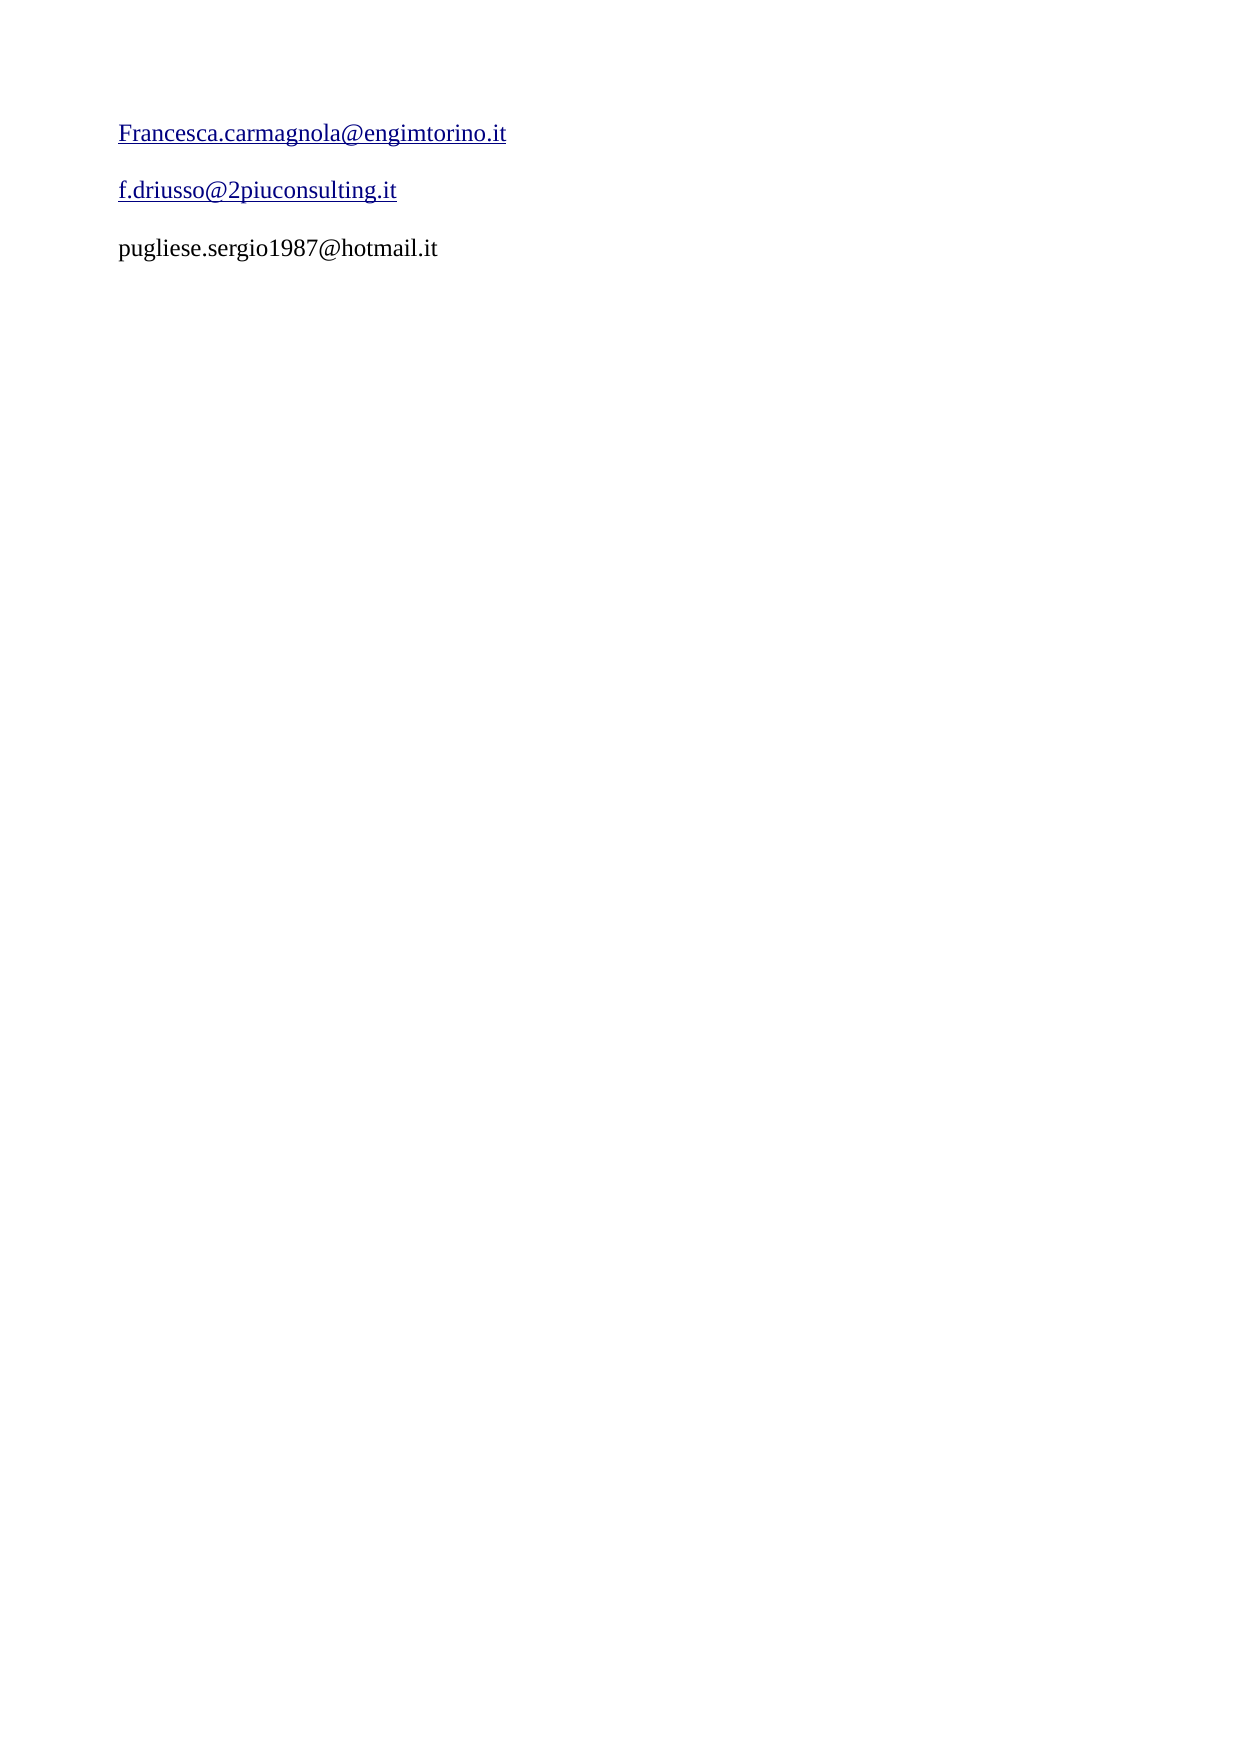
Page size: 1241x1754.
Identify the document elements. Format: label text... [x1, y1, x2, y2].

text pugliese.sergio1987@hotmail.it [118, 233, 1122, 262]
text Francesca.carmagnola@engimtorino.it [118, 118, 1122, 147]
text f.driusso@2piuconsulting.it [118, 176, 1122, 204]
